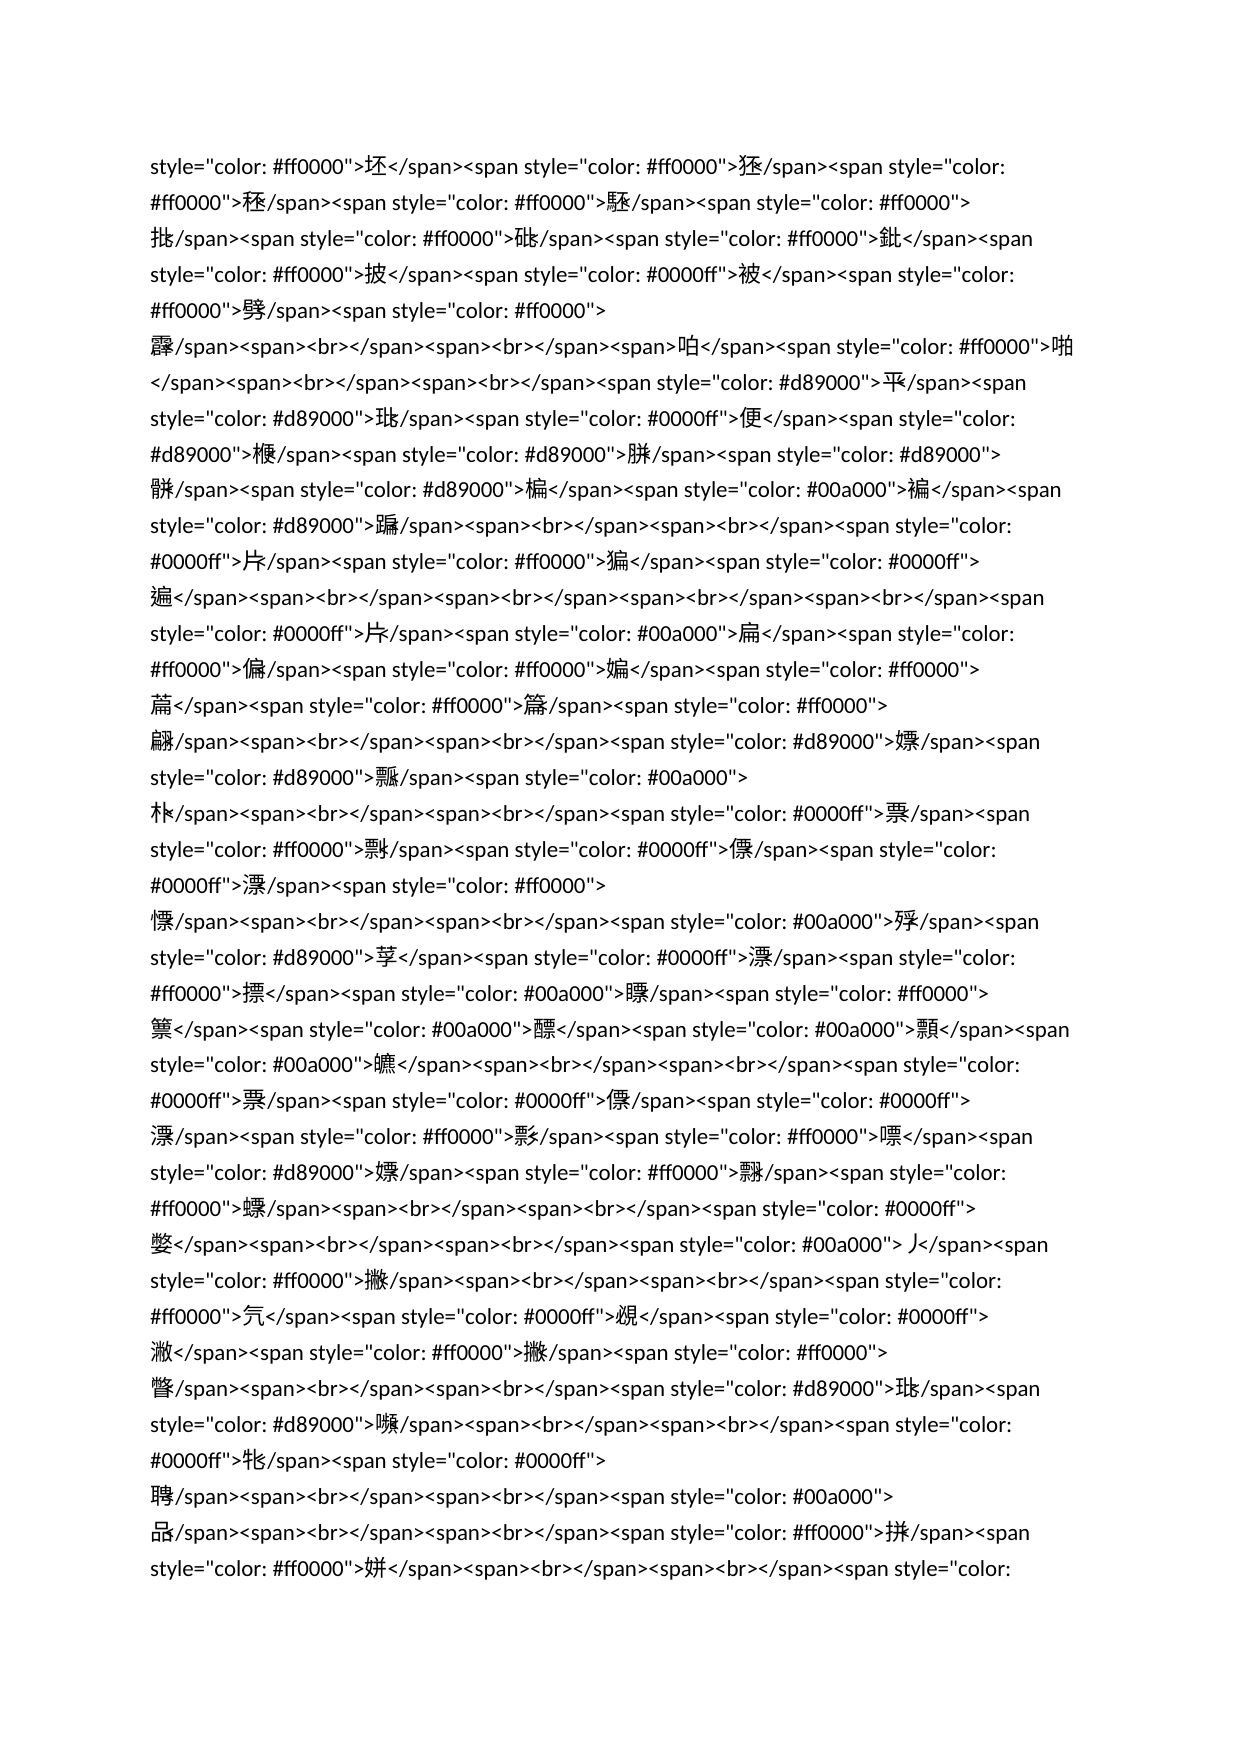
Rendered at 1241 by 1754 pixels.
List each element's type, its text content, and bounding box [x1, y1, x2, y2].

text style="color: #ff0000">坯</span><span style="color: #ff0000">狉</span><span style="color: #ff0000">秠</span><span style="color: #ff0000">駓</span><span style="color: #ff0000">批</span><span style="color: #ff0000">砒</span><span style="color: #ff0000">鈚</span><span style="color: #ff0000">披</span><span style="color: #0000ff">被</span><span style="color: #ff0000">劈</span><span style="color: #ff0000">霹</span><span><br></span><span><br></span><span>㕷</span><span style="color: #ff0000">啪</span><span><br></span><span><br></span><span style="color: #d89000">平</span><span style="color: #d89000">玭</span><span style="color: #0000ff">便</span><span style="color: #d89000">楩</span><span style="color: #d89000">胼</span><span style="color: #d89000">骿</span><span style="color: #d89000">楄</span><span style="color: #00a000">褊</span><span style="color: #d89000">蹁</span><span><br></span><span><br></span><span style="color: #0000ff">片</span><span style="color: #ff0000">猵</span><span style="color: #0000ff">遍</span><span><br></span><span><br></span><span><br></span><span><br></span><span style="color: #0000ff">片</span><span style="color: #00a000">扁</span><span style="color: #ff0000">偏</span><span style="color: #ff0000">媥</span><span style="color: #ff0000">萹</span><span style="color: #ff0000">篇</span><span style="color: #ff0000">翩</span><span><br></span><span><br></span><span style="color: #d89000">嫖</span><span style="color: #d89000">瓢</span><span style="color: #00a000">朴</span><span><br></span><span><br></span><span style="color: #0000ff">票</span><span style="color: #ff0000">剽</span><span style="color: #0000ff">僄</span><span style="color: #0000ff">漂</span><span style="color: #ff0000">慓</span><span><br></span><span><br></span><span style="color: #00a000">殍</span><span style="color: #d89000">莩</span><span style="color: #0000ff">漂</span><span style="color: #ff0000">摽</span><span style="color: #00a000">瞟</span><span style="color: #ff0000">篻</span><span style="color: #00a000">醥</span><span style="color: #00a000">顠</span><span style="color: #00a000">皫</span><span><br></span><span><br></span><span style="color: #0000ff">票</span><span style="color: #0000ff">僄</span><span style="color: #0000ff">漂</span><span style="color: #ff0000">彯</span><span style="color: #ff0000">嘌</span><span style="color: #d89000">嫖</span><span style="color: #ff0000">翲</span><span style="color: #ff0000">螵</span><span><br></span><span><br></span><span style="color: #0000ff">嫳</span><span><br></span><span><br></span><span style="color: #00a000">丿</span><span style="color: #ff0000">撇</span><span><br></span><span><br></span><span style="color: #ff0000">氕</span><span style="color: #0000ff">覕</span><span style="color: #0000ff">潎</span><span style="color: #ff0000">撇</span><span style="color: #ff0000">瞥</span><span><br></span><span><br></span><span style="color: #d89000">玭</span><span style="color: #d89000">嚬</span><span><br></span><span><br></span><span style="color: #0000ff">牝</span><span style="color: #0000ff">聘</span><span><br></span><span><br></span><span style="color: #00a000">品</span><span><br></span><span><br></span><span style="color: #ff0000">拼</span><span style="color: #ff0000">姘</span><span><br></span><span><br></span><span style="color: [150, 150, 1090, 1583]
